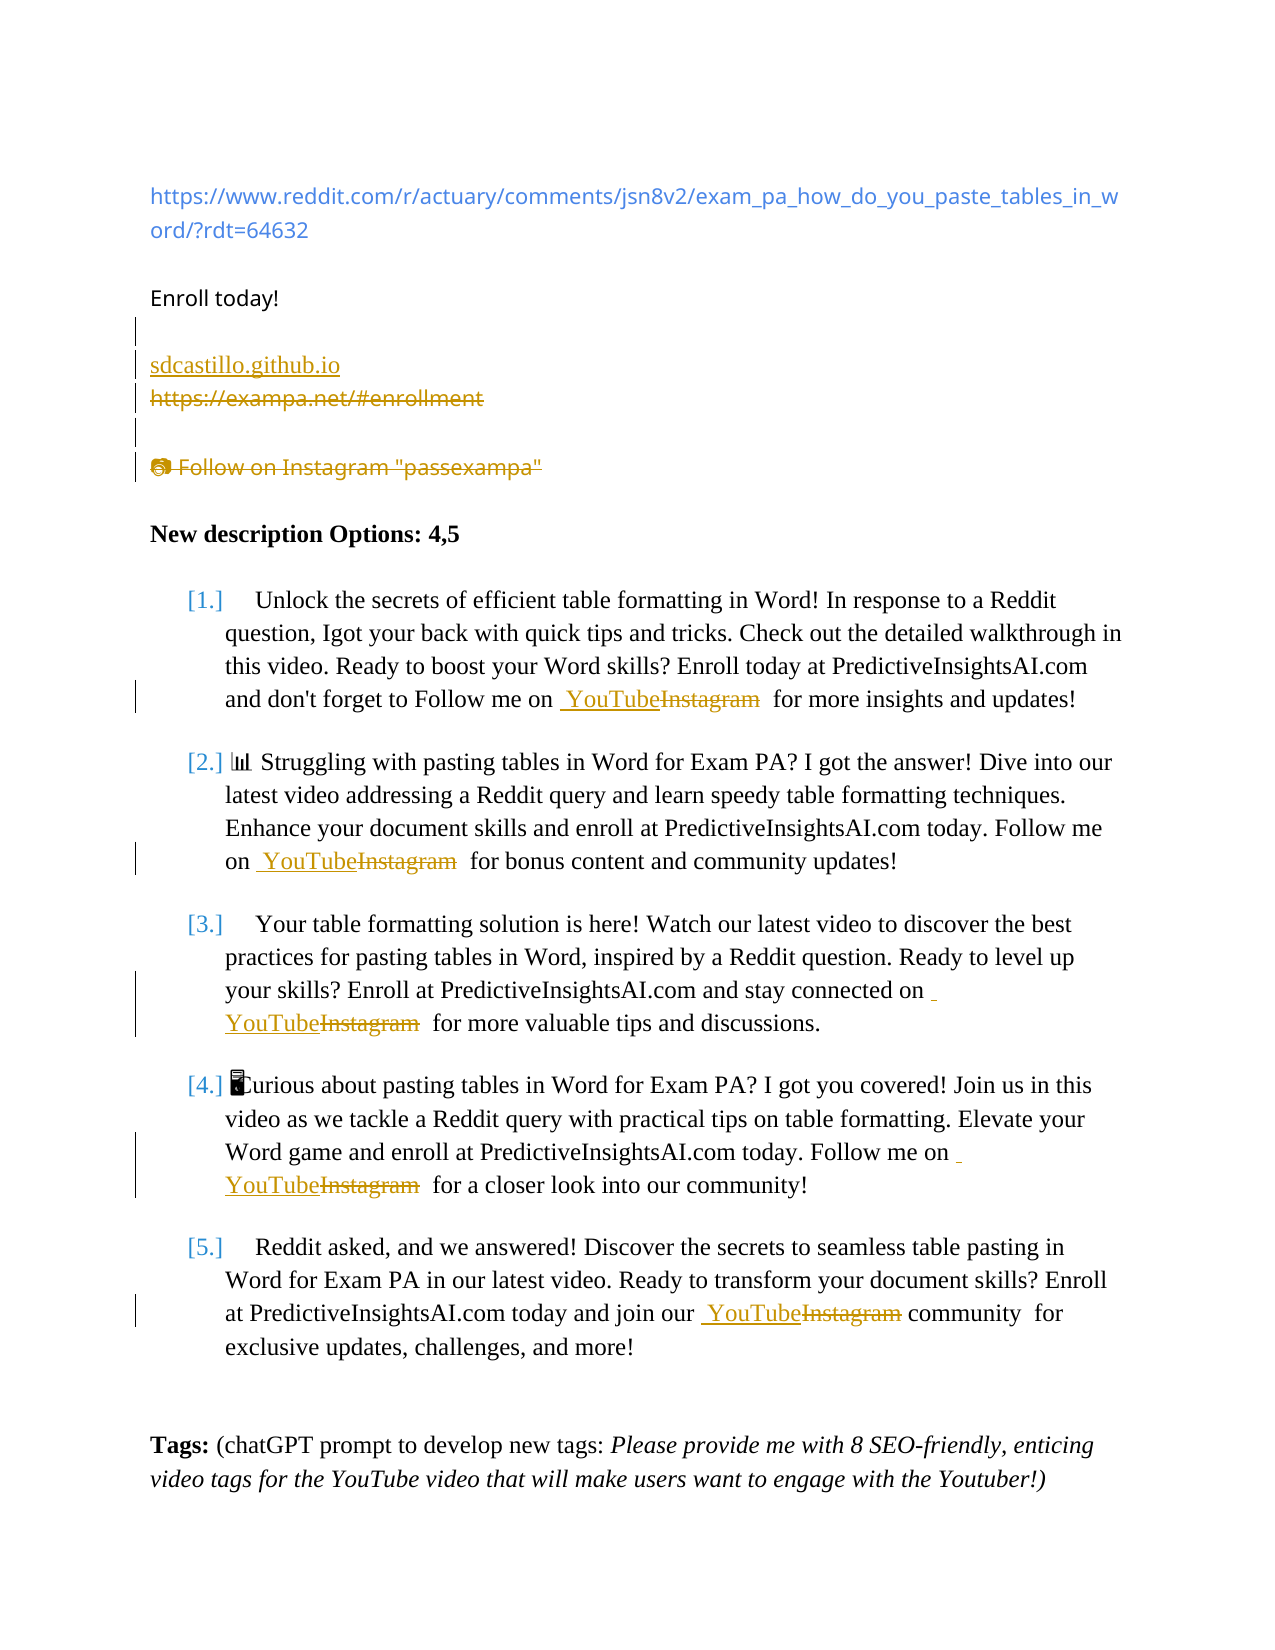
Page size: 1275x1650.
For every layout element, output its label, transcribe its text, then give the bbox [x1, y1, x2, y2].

list 🖥️ Curious about pasting tables in Word for Exam PA? I got you covered! Join us in this video as we tackle a Reddit query with practical tips on table formatting. Elevate your Word game and enroll at PredictiveInsightsAI.com today. Follow me on YouTube for a closer look into our community! [187, 1071, 1125, 1229]
list 📊 Struggling with pasting tables in Word for Exam PA? I got the answer! Dive into our latest video addressing a Reddit query and learn speedy table formatting techniques. Enhance your document skills and enroll at PredictiveInsightsAI.com today. Follow me on YouTube for bonus content and community updates! [187, 747, 1125, 905]
text sdcastillo.github.io [150, 350, 1125, 379]
list 📑 Reddit asked, and we answered! Discover the secrets to seamless table pasting in Word for Exam PA in our latest video. Ready to transform your document skills? Enroll at PredictiveInsightsAI.com today and join our YouTube community for exclusive updates, challenges, and more! [187, 1232, 1125, 1360]
list 🚀 Unlock the secrets of efficient table formatting in Word! In response to a Reddit question, Igot your back with quick tips and tricks. Check out the detailed walkthrough in this video. Ready to boost your Word skills? Enroll today at PredictiveInsightsAI.com and don't forget to Follow me on YouTube for more insights and updates! [187, 585, 1125, 743]
list 🌟 Your table formatting solution is here! Watch our latest video to discover the best practices for pasting tables in Word, inspired by a Reddit question. Ready to level up your skills? Enroll at PredictiveInsightsAI.com and stay connected on YouTube for more valuable tips and discussions. [187, 909, 1125, 1067]
text New description Options: 4,5 [150, 519, 1125, 548]
text Enroll today! [150, 283, 1125, 313]
text Tags: (chatGPT prompt to develop new tags: Please provide me with 8 SEO-friendly, enticing video tags for the YouTube video that will make users want to engage with the Youtuber!) [150, 1431, 1125, 1492]
text https://www.reddit.com/r/actuary/comments/jsn8v2/exam_pa_how_do_you_paste_tables_in_word/?rdt=64632 [150, 150, 1125, 245]
